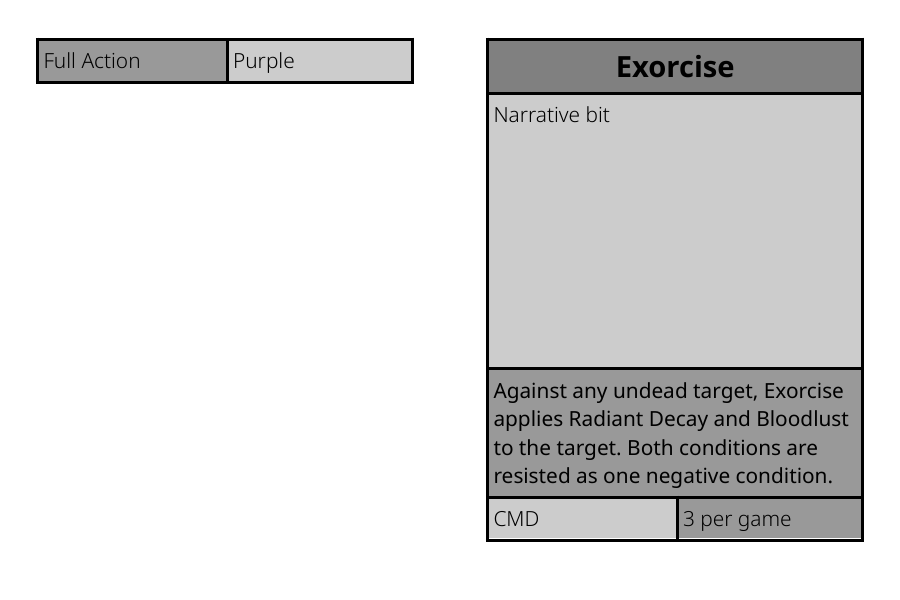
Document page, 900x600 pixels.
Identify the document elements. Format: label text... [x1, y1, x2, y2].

table_cell 3 per game [679, 499, 861, 538]
table_cell Full Action [39, 41, 226, 81]
table_cell Against any undead target, Exorcise applies Radiant Decay and Bloodlust to the target. Both conditions are resisted as one negative condition. [489, 370, 861, 496]
table_cell CMD [489, 499, 676, 538]
table_header Exorcise [489, 41, 861, 92]
table_cell Narrative bit [489, 95, 861, 367]
table_cell Purple [229, 41, 411, 81]
